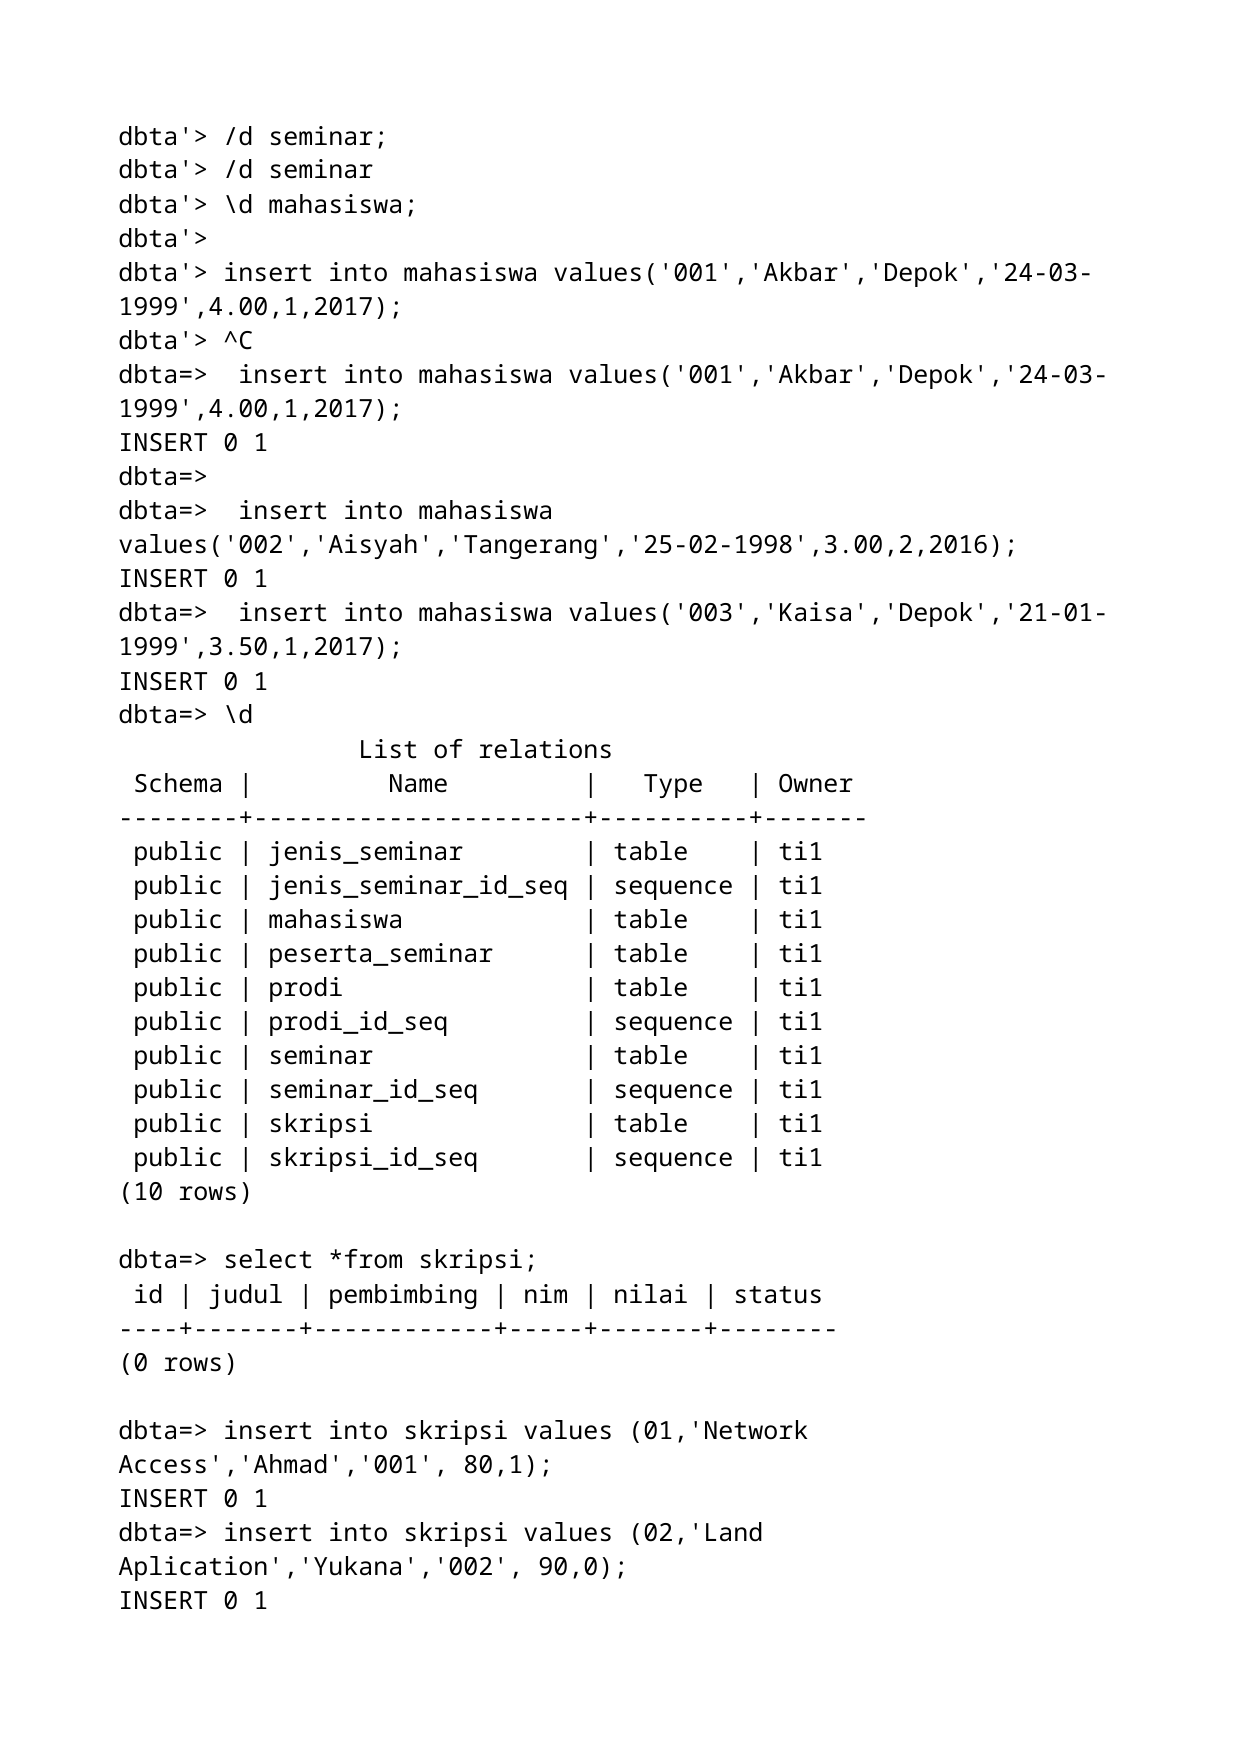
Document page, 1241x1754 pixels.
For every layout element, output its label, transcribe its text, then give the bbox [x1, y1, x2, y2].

text id | judul | pembimbing | nim | nilai | status [118, 1276, 1122, 1310]
text public | peserta_seminar | table | ti1 [118, 936, 1122, 970]
text dbta=> insert into mahasiswa values('002','Aisyah','Tangerang','25-02-1998',3.00,2,2016); [118, 493, 1122, 561]
text dbta=> insert into mahasiswa values('001','Akbar','Depok','24-03-1999',4.00,1,2017); [118, 357, 1122, 425]
text INSERT 0 1 [118, 1481, 1122, 1515]
text public | seminar | table | ti1 [118, 1038, 1122, 1072]
text dbta=> select *from skripsi; [118, 1242, 1122, 1276]
text public | jenis_seminar_id_seq | sequence | ti1 [118, 867, 1122, 902]
text INSERT 0 1 [118, 425, 1122, 459]
text dbta=> [118, 459, 1122, 493]
text INSERT 0 1 [118, 561, 1122, 595]
text (10 rows) [118, 1174, 1122, 1208]
text public | skripsi | table | ti1 [118, 1106, 1122, 1140]
text dbta'> ^C [118, 322, 1122, 357]
text public | prodi_id_seq | sequence | ti1 [118, 1004, 1122, 1038]
text dbta=> insert into skripsi values (02,'Land Aplication','Yukana','002', 90,0); [118, 1515, 1122, 1583]
text List of relations [118, 731, 1122, 765]
text public | jenis_seminar | table | ti1 [118, 833, 1122, 867]
text INSERT 0 1 [118, 1583, 1122, 1617]
text dbta=> \d [118, 697, 1122, 731]
text public | mahasiswa | table | ti1 [118, 902, 1122, 936]
text dbta'> [118, 220, 1122, 254]
text dbta=> insert into skripsi values (01,'Network Access','Ahmad','001', 80,1); [118, 1412, 1122, 1481]
text INSERT 0 1 [118, 663, 1122, 697]
text dbta'> \d mahasiswa; [118, 186, 1122, 220]
text dbta'> insert into mahasiswa values('001','Akbar','Depok','24-03-1999',4.00,1,2017); [118, 254, 1122, 322]
text (0 rows) [118, 1344, 1122, 1378]
text public | prodi | table | ti1 [118, 970, 1122, 1004]
text dbta'> /d seminar; [118, 118, 1122, 152]
text dbta=> insert into mahasiswa values('003','Kaisa','Depok','21-01-1999',3.50,1,2017); [118, 595, 1122, 663]
text ----+-------+------------+-----+-------+-------- [118, 1310, 1122, 1344]
text public | seminar_id_seq | sequence | ti1 [118, 1072, 1122, 1106]
text Schema | Name | Type | Owner [118, 765, 1122, 799]
text public | skripsi_id_seq | sequence | ti1 [118, 1140, 1122, 1174]
text dbta'> /d seminar [118, 152, 1122, 186]
text --------+----------------------+----------+------- [118, 799, 1122, 833]
